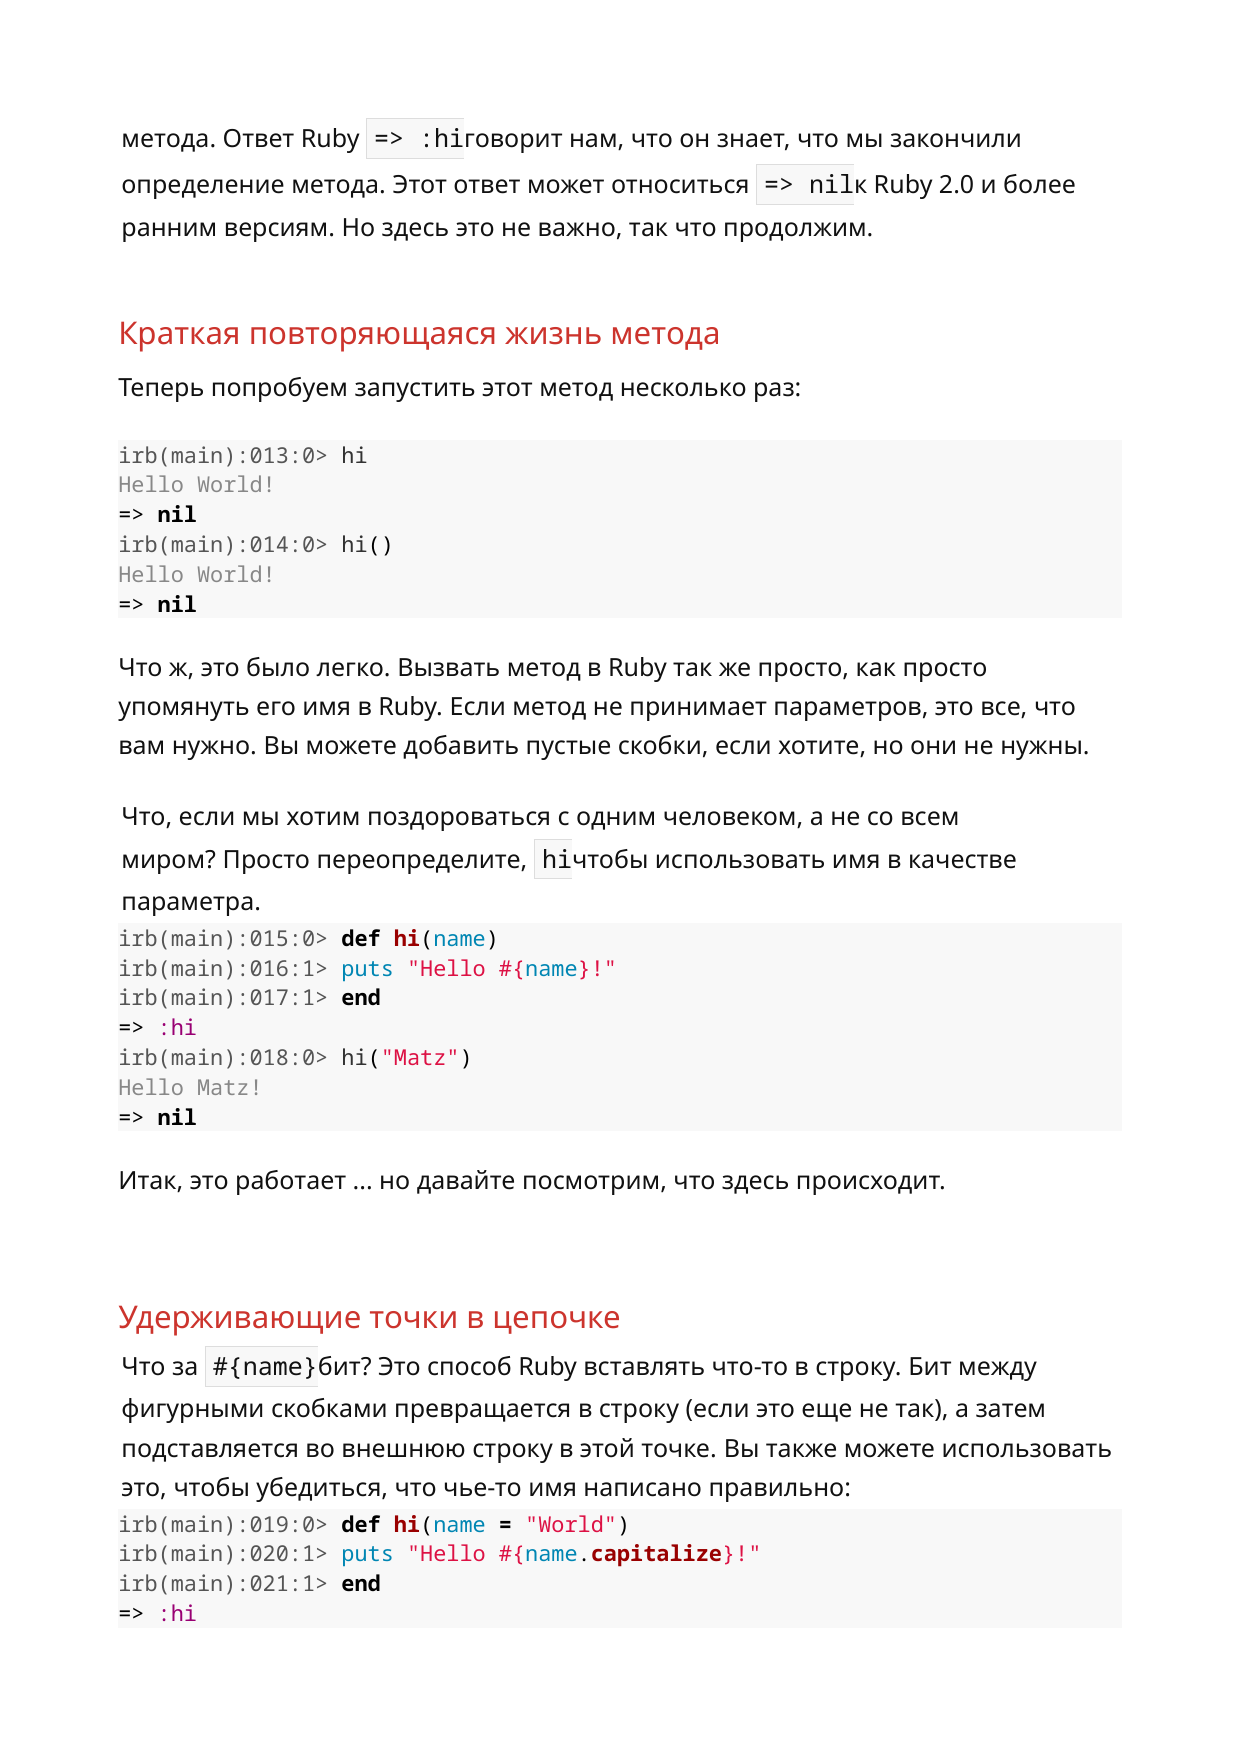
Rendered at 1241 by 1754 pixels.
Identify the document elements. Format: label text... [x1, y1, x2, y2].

text irb(main):014:0> hi() [118, 529, 1122, 559]
text => nil [118, 589, 1122, 618]
text метода. Ответ Ruby => :hiговорит нам, что он знает, что мы закончили определение метода. Этот ответ может относиться => nilк Ruby 2.0 и более ранним версиям. Но здесь это не важно, так что продолжим. [121, 118, 1119, 243]
text Что за #{name}бит? Это способ Ruby вставлять что-то в строку. Бит между фигурными скобками превращается в строку (если это еще не так), а затем подставляется во внешнюю строку в этой точке. Вы также можете использовать это, чтобы убедиться, что чье-то имя написано правильно: [121, 1346, 1119, 1503]
text irb(main):018:0> hi("Matz") [118, 1042, 1122, 1072]
text irb(main):013:0> hi [118, 440, 1122, 469]
text Итак, это работает ... но давайте посмотрим, что здесь происходит. [118, 1163, 1122, 1197]
subtitle Удерживающие точки в цепочке [118, 1296, 1122, 1338]
text Hello World! [118, 469, 1122, 499]
text irb(main):019:0> def hi(name = "World") [118, 1509, 1122, 1538]
text irb(main):016:1> puts "Hello #{name}!" [118, 953, 1122, 982]
text Hello Matz! [118, 1072, 1122, 1102]
text irb(main):015:0> def hi(name) [118, 923, 1122, 953]
text Теперь попробуем запустить этот метод несколько раз: [118, 369, 1122, 403]
text Hello World! [118, 559, 1122, 589]
text irb(main):020:1> puts "Hello #{name.capitalize}!" [118, 1538, 1122, 1568]
text => :hi [118, 1012, 1122, 1042]
text Что ж, это было легко. Вызвать метод в Ruby так же просто, как просто упомянуть его имя в Ruby. Если метод не принимает параметров, это все, что вам нужно. Вы можете добавить пустые скобки, если хотите, но они не нужны. [118, 650, 1122, 762]
text Что, если мы хотим поздороваться с одним человеком, а не со всем миром? Просто переопределите, hiчтобы использовать имя в качестве параметра. [121, 798, 1119, 918]
text irb(main):017:1> end [118, 982, 1122, 1012]
text => :hi [118, 1598, 1122, 1628]
text => nil [118, 499, 1122, 529]
text => nil [118, 1102, 1122, 1131]
text irb(main):021:1> end [118, 1568, 1122, 1598]
subtitle Краткая повторяющаяся жизнь метода [118, 311, 1122, 354]
